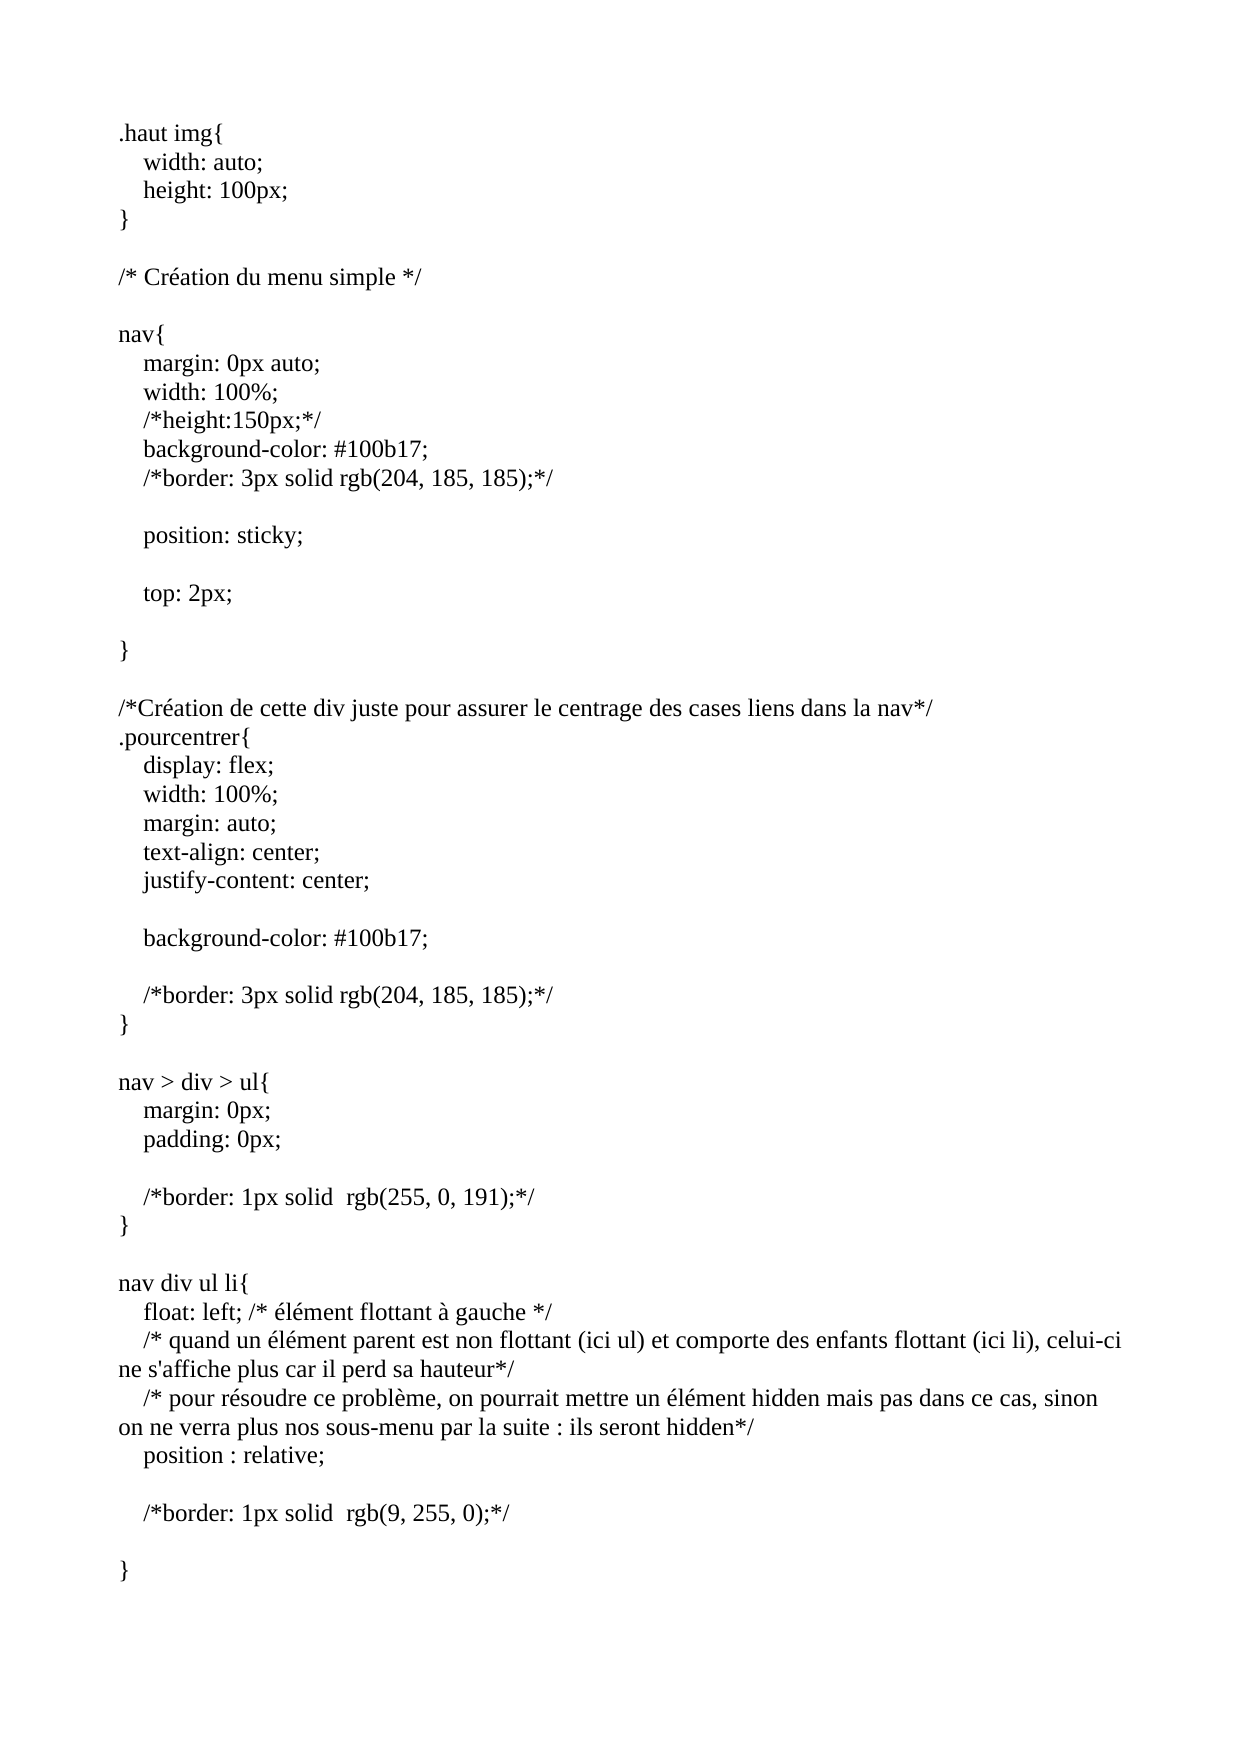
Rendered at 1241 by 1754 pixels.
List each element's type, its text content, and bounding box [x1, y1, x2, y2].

text background-color: #100b17; [118, 434, 1122, 463]
text background-color: #100b17; [118, 923, 1122, 952]
text margin: 0px auto; [118, 348, 1122, 377]
text nav div ul li{ [118, 1268, 1122, 1297]
text margin: 0px; [118, 1096, 1122, 1124]
text } [118, 1556, 1122, 1584]
text float: left; /* élément flottant à gauche */ [118, 1297, 1122, 1326]
text /*border: 1px solid rgb(255, 0, 191);*/ [118, 1182, 1122, 1211]
text margin: auto; [118, 808, 1122, 837]
text width: 100%; [118, 779, 1122, 808]
text /*Création de cette div juste pour assurer le centrage des cases liens dans la nav*/ [118, 693, 1122, 722]
text /*border: 3px solid rgb(204, 185, 185);*/ [118, 463, 1122, 492]
text width: auto; [118, 147, 1122, 176]
text /* Création du menu simple */ [118, 262, 1122, 291]
text position : relative; [118, 1441, 1122, 1469]
text nav > div > ul{ [118, 1067, 1122, 1096]
text /* pour résoudre ce problème, on pourrait mettre un élément hidden mais pas dans ce cas, sinon on ne verra plus nos sous-menu par la suite : ils seront hidden*/ [118, 1383, 1122, 1441]
text /*height:150px;*/ [118, 406, 1122, 434]
text height: 100px; [118, 176, 1122, 204]
text /*border: 3px solid rgb(204, 185, 185);*/ [118, 981, 1122, 1009]
text width: 100%; [118, 377, 1122, 406]
text padding: 0px; [118, 1124, 1122, 1153]
text } [118, 1211, 1122, 1239]
text display: flex; [118, 751, 1122, 779]
text /*border: 1px solid rgb(9, 255, 0);*/ [118, 1498, 1122, 1527]
text .haut img{ [118, 118, 1122, 147]
text top: 2px; [118, 578, 1122, 607]
text } [118, 204, 1122, 233]
text nav{ [118, 319, 1122, 348]
text .pourcentrer{ [118, 722, 1122, 751]
text /* quand un élément parent est non flottant (ici ul) et comporte des enfants flottant (ici li), celui-ci ne s'affiche plus car il perd sa hauteur*/ [118, 1326, 1122, 1383]
text position: sticky; [118, 521, 1122, 549]
text justify-content: center; [118, 866, 1122, 894]
text } [118, 636, 1122, 664]
text } [118, 1009, 1122, 1038]
text text-align: center; [118, 837, 1122, 866]
